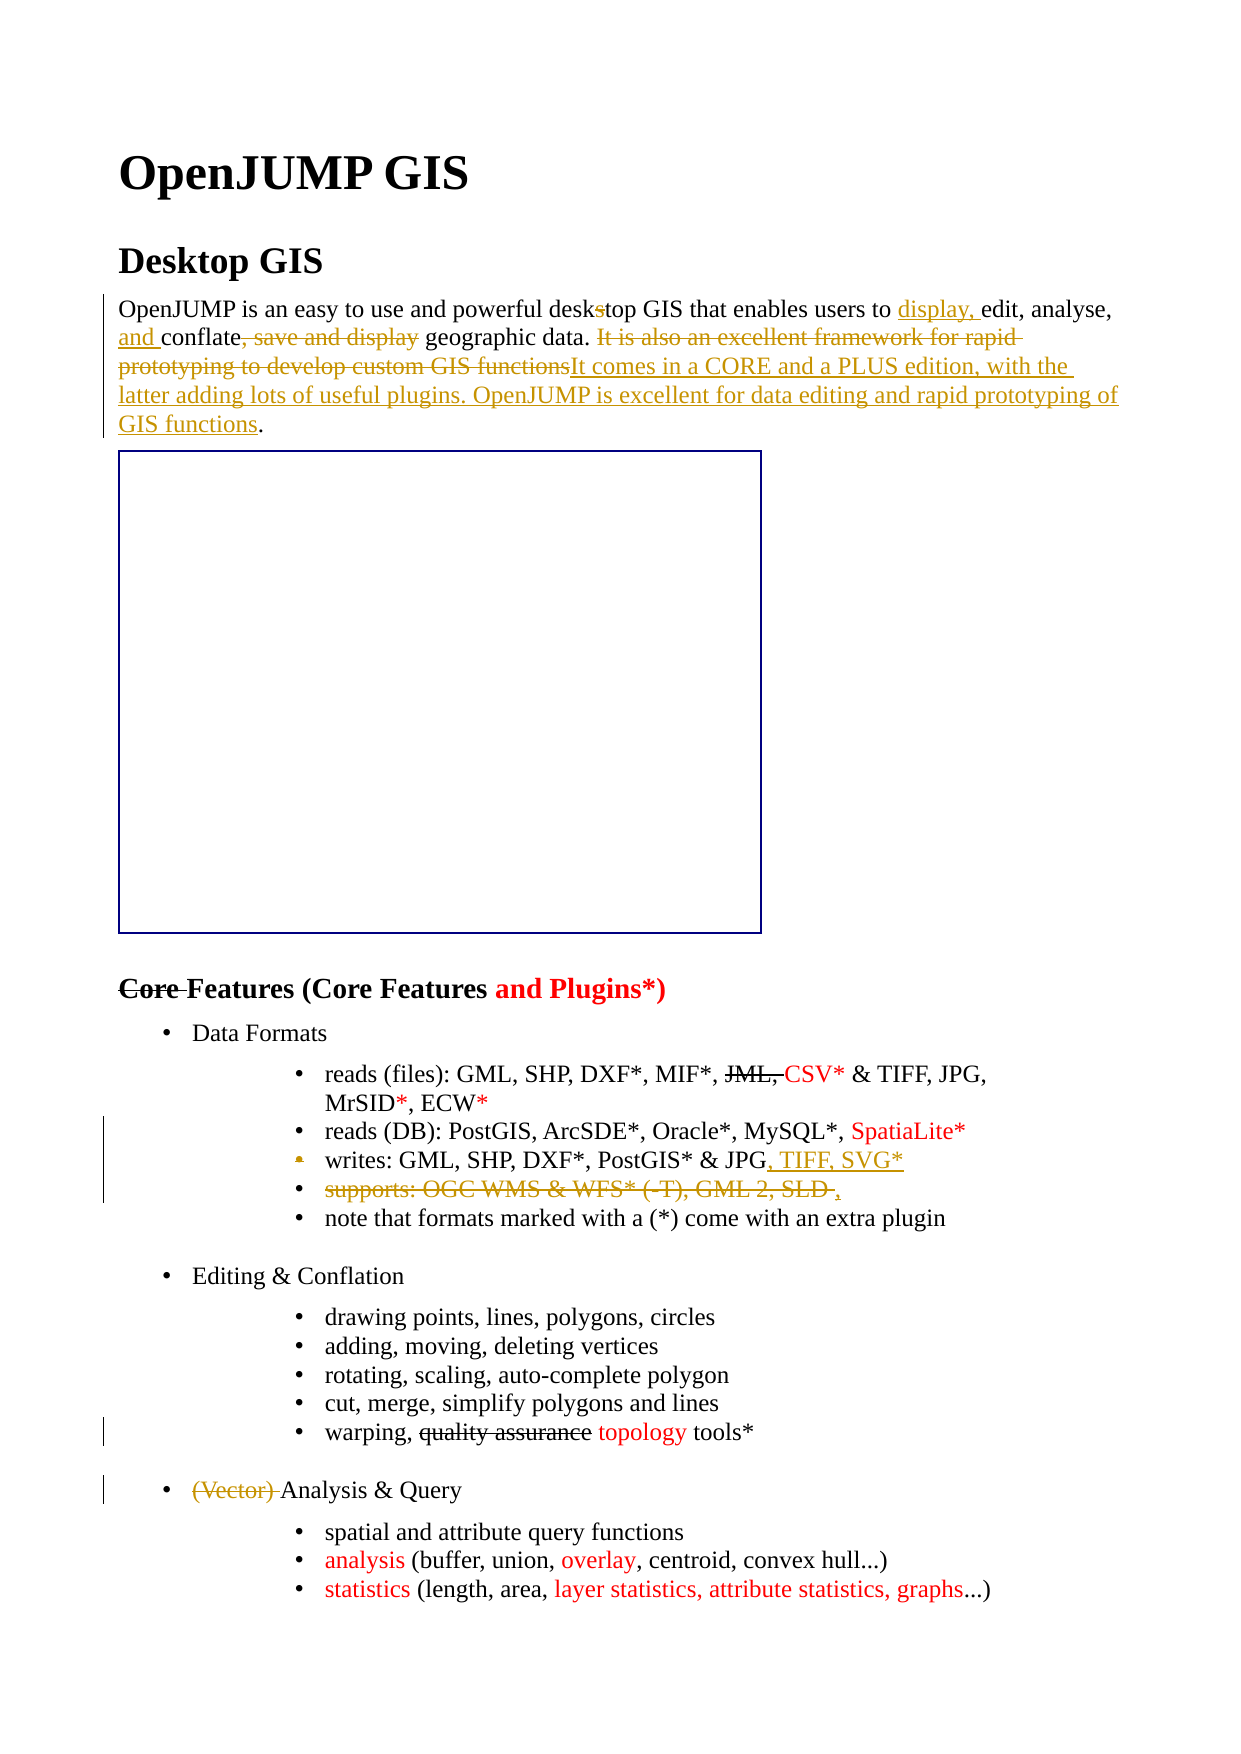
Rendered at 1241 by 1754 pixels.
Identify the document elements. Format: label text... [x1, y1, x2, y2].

list reads (files): GML, SHP, DXF*, MIF*, JML, CSV* & TIFF, JPG, MrSID*, ECW* [295, 1059, 1063, 1116]
subtitle Desktop GIS [118, 238, 1122, 281]
text OpenJUMP is an easy to use and powerful desktop GIS that enables users to display, edit, analyse, and conflate geographic data. It comes in a CORE and a PLUS edition, with the latter adding lots of useful plugins. OpenJUMP is excellent for data editing and rapid prototyping of GIS functions. [118, 294, 1122, 437]
list warping, quality assurance topology tools* [295, 1417, 1063, 1446]
list note that formats marked with a (*) come with an extra plugin [295, 1203, 1063, 1231]
list Analysis & Query [162, 1475, 1122, 1504]
list Editing & Conflation [162, 1261, 1122, 1290]
list reads (DB): PostGIS, ArcSDE*, Oracle*, MySQL*, SpatiaLite* [295, 1116, 1063, 1145]
list adding, moving, deleting vertices [295, 1331, 1063, 1360]
list rotating, scaling, auto-complete polygon [295, 1360, 1063, 1388]
list spatial and attribute query functions [295, 1517, 1063, 1545]
list drawing points, lines, polygons, circles [295, 1302, 1063, 1331]
list statistics (length, area, layer statistics, attribute statistics, graphs...) [295, 1574, 1063, 1603]
list Data Formats [162, 1018, 1122, 1046]
list writes: GML, SHP, DXF*, PostGIS* & JPG, TIFF, SVG*, [295, 1145, 1063, 1174]
list cut, merge, simplify polygons and lines [295, 1388, 1063, 1417]
subtitle OpenJUMP GIS [118, 143, 1122, 201]
subtitle Core Features (Core Features and Plugins*) [118, 972, 1122, 1005]
list analysis (buffer, union, overlay, centroid, convex hull...) [295, 1545, 1063, 1574]
